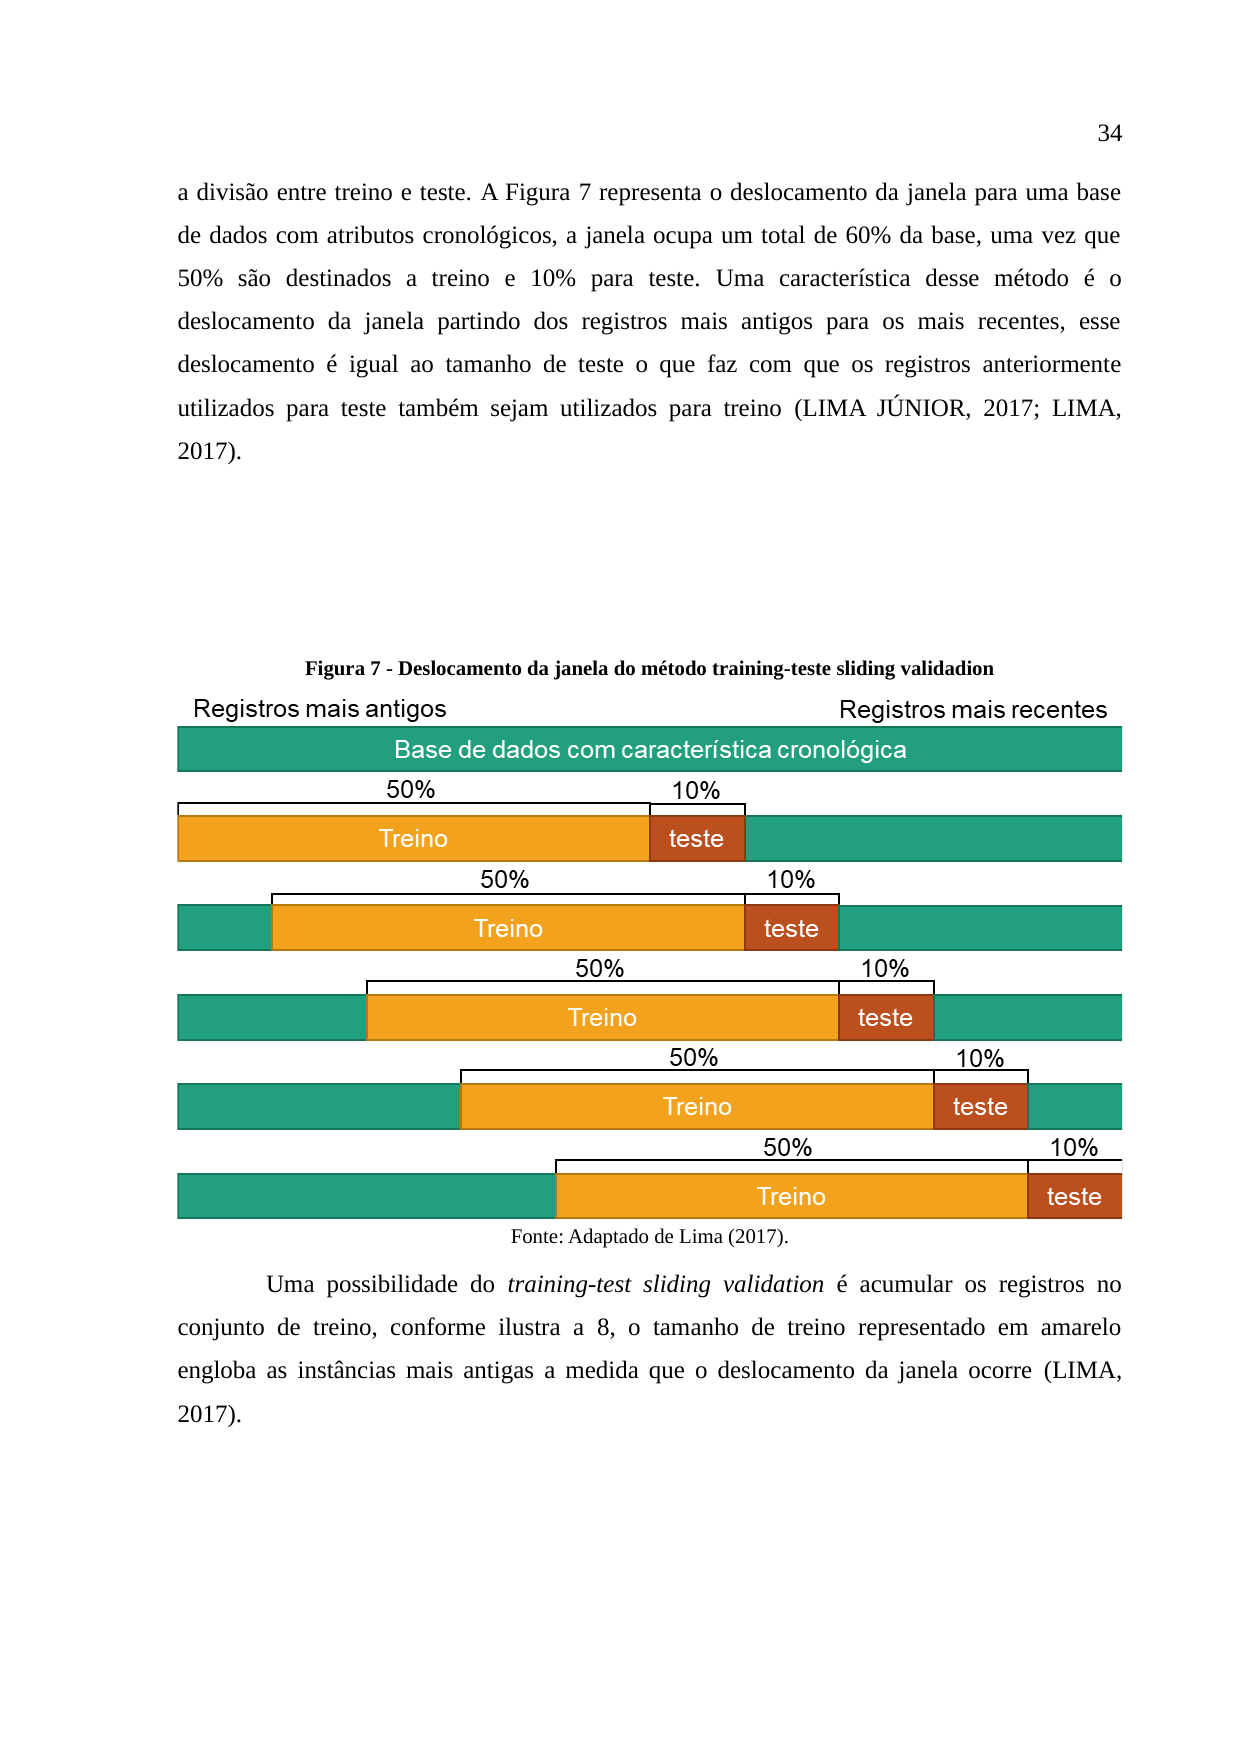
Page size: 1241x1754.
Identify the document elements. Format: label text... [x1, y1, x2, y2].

text [177, 1248, 1122, 1255]
picture [177, 684, 1123, 1224]
text Uma possibilidade do training-test sliding validation é acumular os registros no conjunto de treino, conforme ilustra a 8, o tamanho de treino representado em amarelo engloba as instâncias mais antigas a medida que o deslocamento da janela ocorre (LIMA, 2017). [177, 1255, 1122, 1427]
text a divisão entre treino e teste. A Figura 7 representa o deslocamento da janela para uma base de dados com atributos cronológicos, a janela ocupa um total de 60% da base, uma vez que 50% são destinados a treino e 10% para teste. Uma característica desse método é o deslocamento da janela partindo dos registros mais antigos para os mais recentes, esse deslocamento é igual ao tamanho de teste o que faz com que os registros anteriormente utilizados para teste também sejam utilizados para treino (LIMA JÚNIOR, 2017; LIMA, 2017). [177, 177, 1122, 464]
text Fonte: Adaptado de Lima (2017). [177, 1224, 1122, 1248]
text Figura 7 - Deslocamento da janela do método training-teste sliding validadion [177, 655, 1122, 679]
